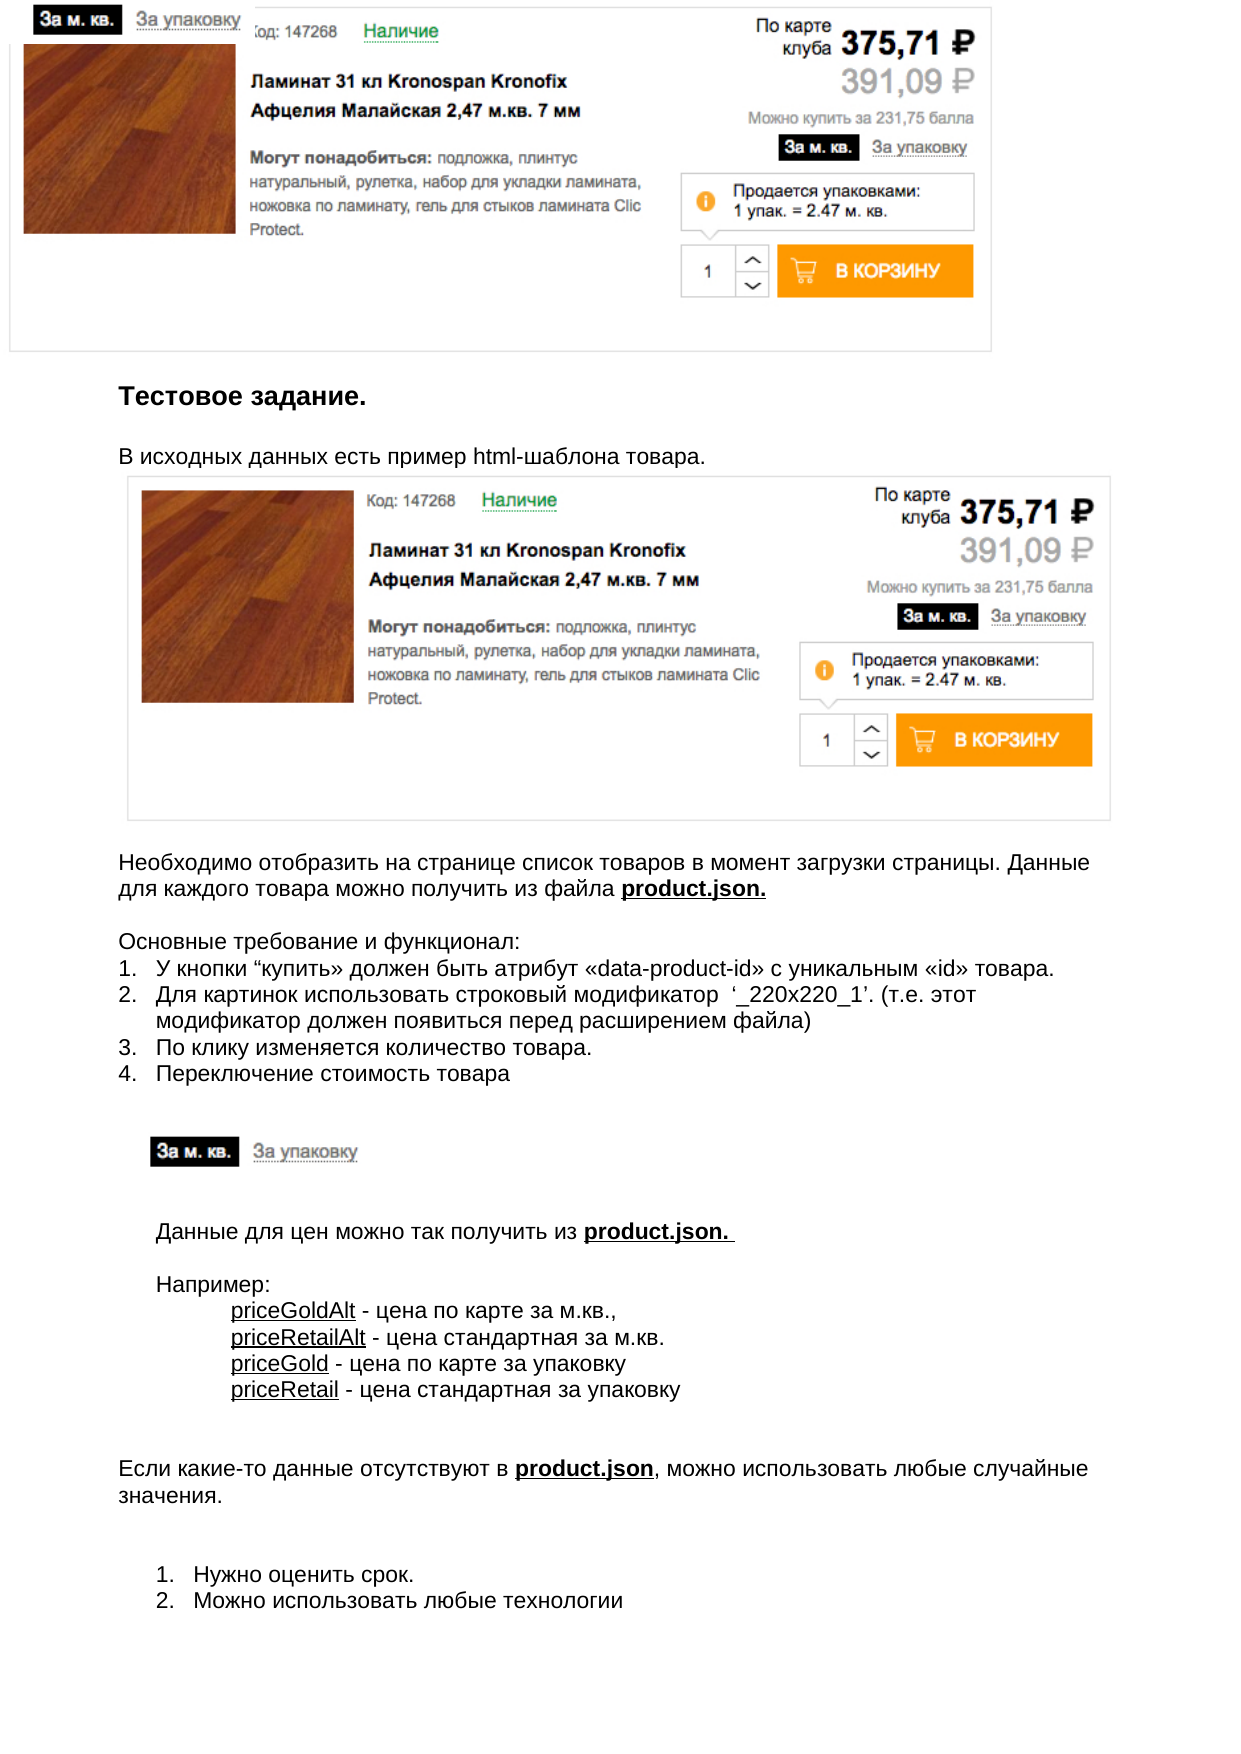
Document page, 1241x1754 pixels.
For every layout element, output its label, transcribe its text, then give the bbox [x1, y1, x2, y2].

text Необходимо отобразить на странице список товаров в момент загрузки страницы. Данные для каждого товара можно получить из файла product.json. [118, 849, 1122, 902]
list У кнопки “купить» должен быть атрибут «data-product-id» с уникальным «id» товара. [118, 954, 1122, 981]
text priceGold - цена по карте за упаковку [231, 1350, 1122, 1376]
list Для картинок использовать строковый модификатор ‘_220x220_1’. (т.е. этот модификатор должен появиться перед расширением файла) [118, 981, 1122, 1033]
list Можно использовать любые технологии [156, 1587, 1122, 1613]
text priceRetail - цена стандартная за упаковку [231, 1376, 1122, 1402]
picture [118, 468, 1123, 849]
list Переключение стоимость товара [118, 1060, 1122, 1086]
text priceGoldAlt - цена по карте за м.кв., [231, 1297, 1122, 1323]
text Основные требование и функционал: [118, 928, 1122, 954]
picture [0, 0, 1004, 380]
picture [117, 1131, 372, 1176]
text Данные для цен можно так получить из product.json. [156, 1218, 1122, 1244]
list Нужно оценить срок. [156, 1561, 1122, 1587]
text В исходных данных есть пример html-шаблона товара. [118, 443, 1122, 468]
text priceRetailAlt - цена стандартная за м.кв. [231, 1323, 1122, 1350]
list По клику изменяется количество товара. [118, 1033, 1122, 1060]
text Тестовое задание. [118, 118, 1122, 411]
text Если какие-то данные отсутствуют в product.json, можно использовать любые случайные значения. [118, 1455, 1122, 1508]
text Например: [156, 1271, 1122, 1297]
